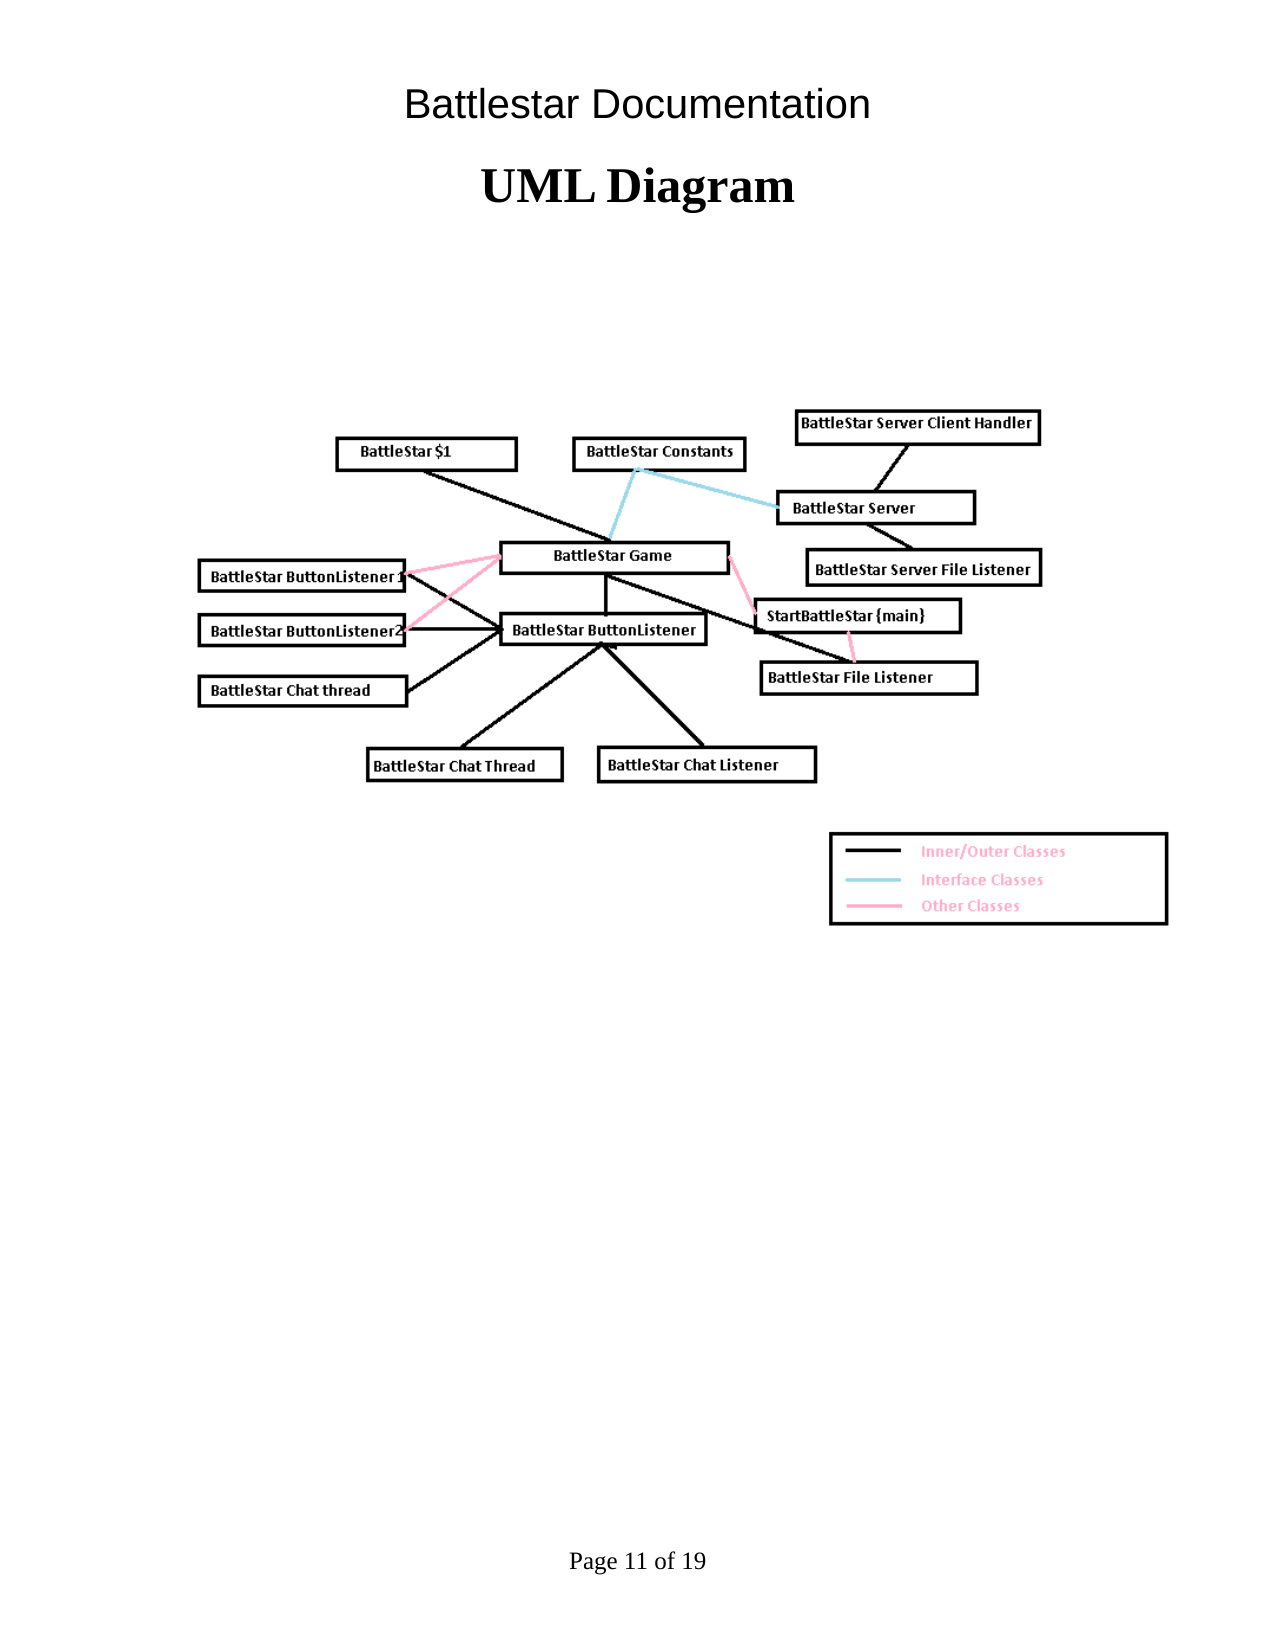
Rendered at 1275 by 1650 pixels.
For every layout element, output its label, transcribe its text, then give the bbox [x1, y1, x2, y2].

picture [134, 278, 1185, 941]
subtitle UML Diagram [118, 156, 1157, 214]
